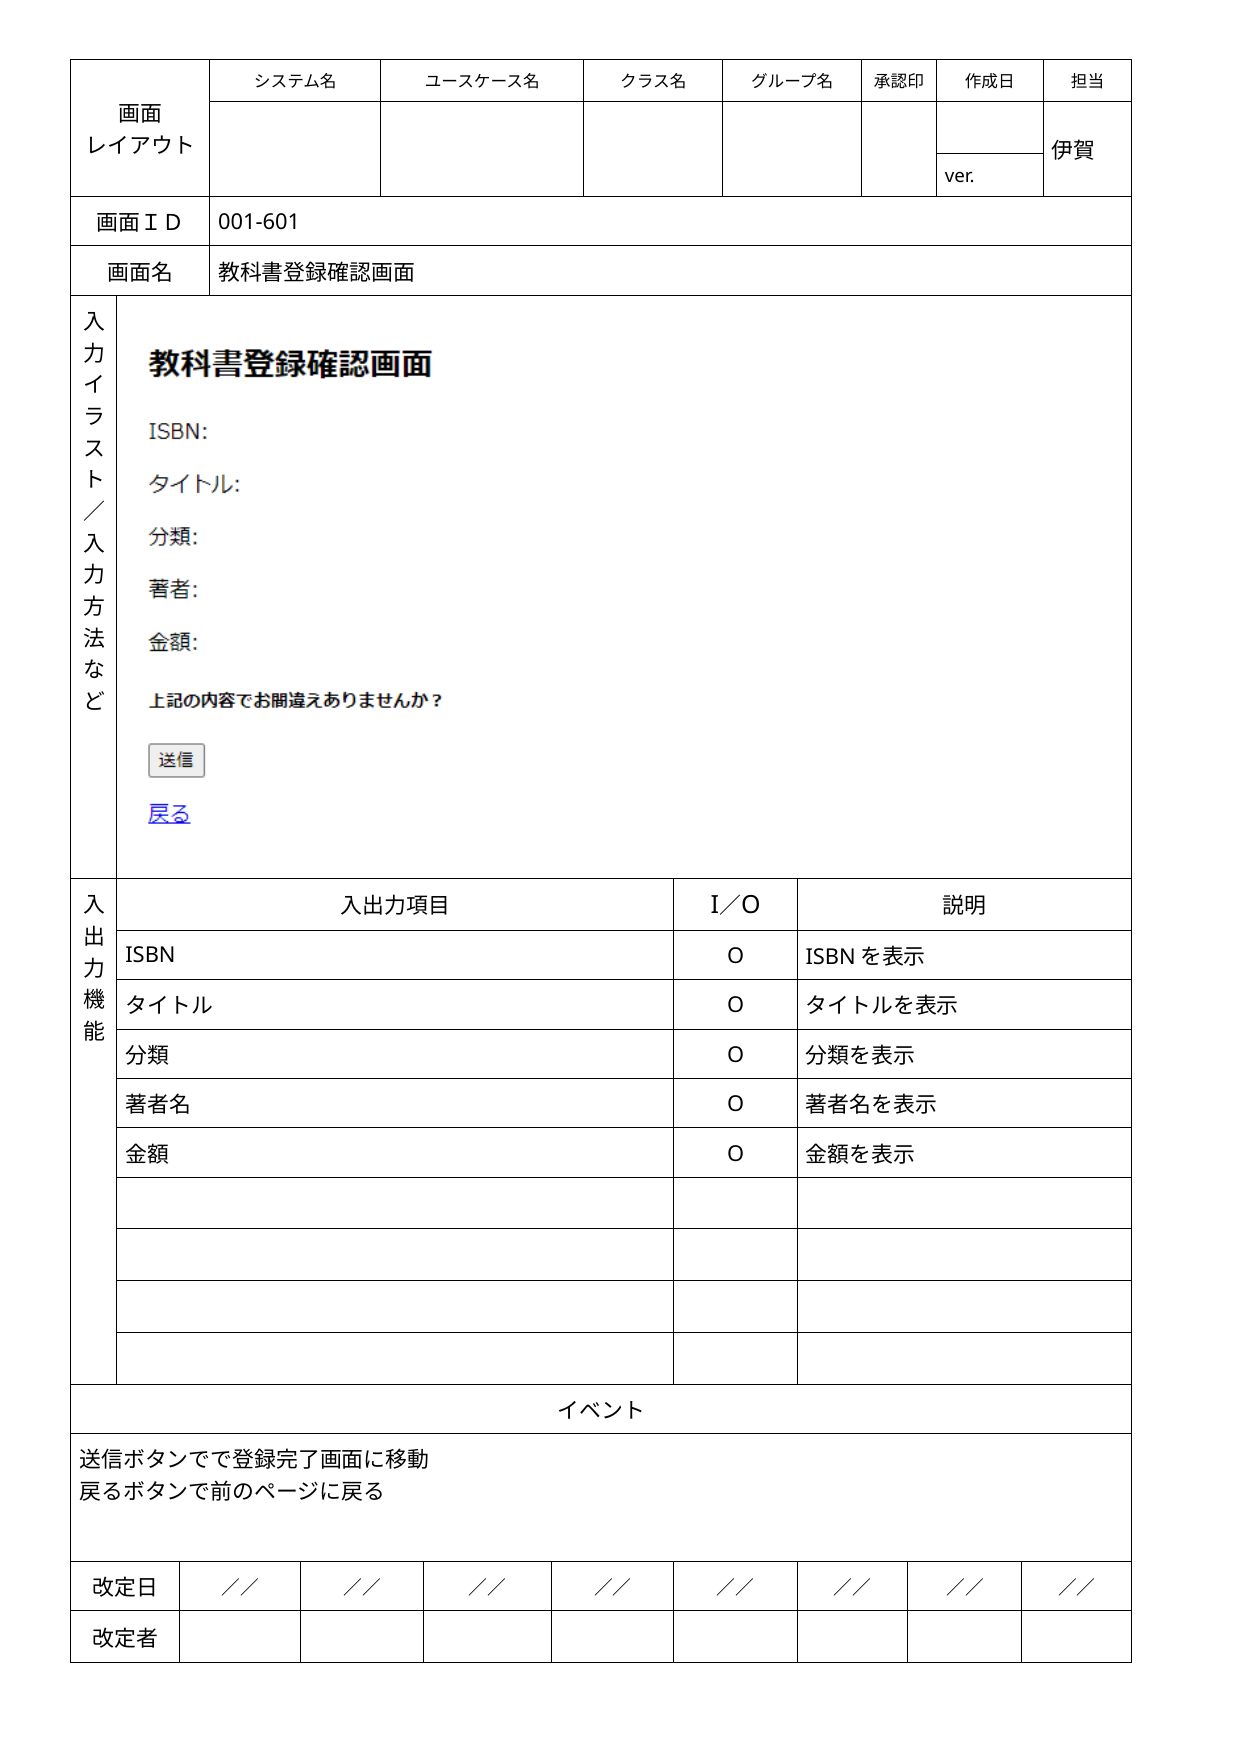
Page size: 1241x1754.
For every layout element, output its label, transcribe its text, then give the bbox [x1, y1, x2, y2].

table_cell O [674, 931, 797, 979]
table_cell ISBN [117, 931, 673, 979]
table_cell 説明 [798, 879, 1131, 929]
table_cell 教科書登録確認画面 [210, 246, 1131, 295]
table_cell 入力イラスト／入力方法など [71, 296, 116, 878]
table_cell O [674, 1030, 797, 1078]
table_cell O [674, 1079, 797, 1127]
table_cell 分類を表示 [798, 1030, 1131, 1078]
table_cell [552, 1611, 673, 1662]
table_cell I／O [674, 879, 797, 929]
table_header 作成日 [937, 60, 1043, 101]
table_cell 001-601 [210, 197, 1131, 245]
table_cell [674, 1611, 797, 1662]
table_cell [862, 102, 936, 196]
table_header グループ名 [723, 60, 861, 101]
table_cell 改定者 [71, 1611, 179, 1662]
table_cell ／／ [908, 1562, 1021, 1610]
table_cell [937, 102, 1043, 153]
table_cell 伊賀 [1044, 102, 1131, 196]
table_cell [674, 1178, 797, 1228]
table_cell 画面ＩＤ [71, 197, 209, 245]
table_cell [381, 102, 583, 196]
table_cell ／／ [1022, 1562, 1131, 1610]
table_header システム名 [210, 60, 380, 101]
table_cell O [674, 1128, 797, 1177]
table_cell 金額 [117, 1128, 673, 1177]
table_cell 分類 [117, 1030, 673, 1078]
table_cell O [674, 980, 797, 1028]
table_cell 画面名 [71, 246, 209, 295]
table_cell タイトルを表示 [798, 980, 1131, 1028]
table_cell [117, 1178, 673, 1228]
table_cell [798, 1611, 907, 1662]
table_cell [674, 1333, 797, 1384]
table_cell [908, 1611, 1021, 1662]
table_header ユースケース名 [381, 60, 583, 101]
table_cell [180, 1611, 300, 1662]
table_cell ／／ [424, 1562, 551, 1610]
table_cell [210, 102, 380, 196]
table_cell 著者名を表示 [798, 1079, 1131, 1127]
table_cell [424, 1611, 551, 1662]
table_header クラス名 [584, 60, 722, 101]
table_cell ／／ [301, 1562, 423, 1610]
table_cell [674, 1281, 797, 1332]
table_cell ／／ [552, 1562, 673, 1610]
table_cell [798, 1178, 1131, 1228]
table_cell ／／ [674, 1562, 797, 1610]
table_cell [117, 296, 1131, 878]
table_cell ／／ [798, 1562, 907, 1610]
table_cell [117, 1281, 673, 1332]
table_cell [584, 102, 722, 196]
table_cell 改定日 [71, 1562, 179, 1610]
table_cell 著者名 [117, 1079, 673, 1127]
table_cell [117, 1229, 673, 1280]
table_cell イベント [71, 1385, 1131, 1433]
table_cell 金額を表示 [798, 1128, 1131, 1177]
table_cell [723, 102, 861, 196]
table_cell ISBNを表示 [798, 931, 1131, 979]
table_cell 入出力項目 [117, 879, 673, 929]
table_cell [117, 1333, 673, 1384]
table_cell 入出力機能 [71, 879, 116, 1384]
table_cell ／／ [180, 1562, 300, 1610]
table_cell [1022, 1611, 1131, 1662]
table_cell 送信ボタンでで登録完了画面に移動 戻るボタンで前のページに戻る [71, 1434, 1131, 1561]
table_cell タイトル [117, 980, 673, 1028]
table_cell [798, 1333, 1131, 1384]
table_header 担当 [1044, 60, 1131, 101]
table_cell [674, 1229, 797, 1280]
table_cell [798, 1281, 1131, 1332]
table_header 承認印 [862, 60, 936, 101]
table_cell [301, 1611, 423, 1662]
table_cell [798, 1229, 1131, 1280]
table_header 画面 レイアウト [71, 60, 209, 196]
table_cell ver. [937, 154, 1043, 196]
